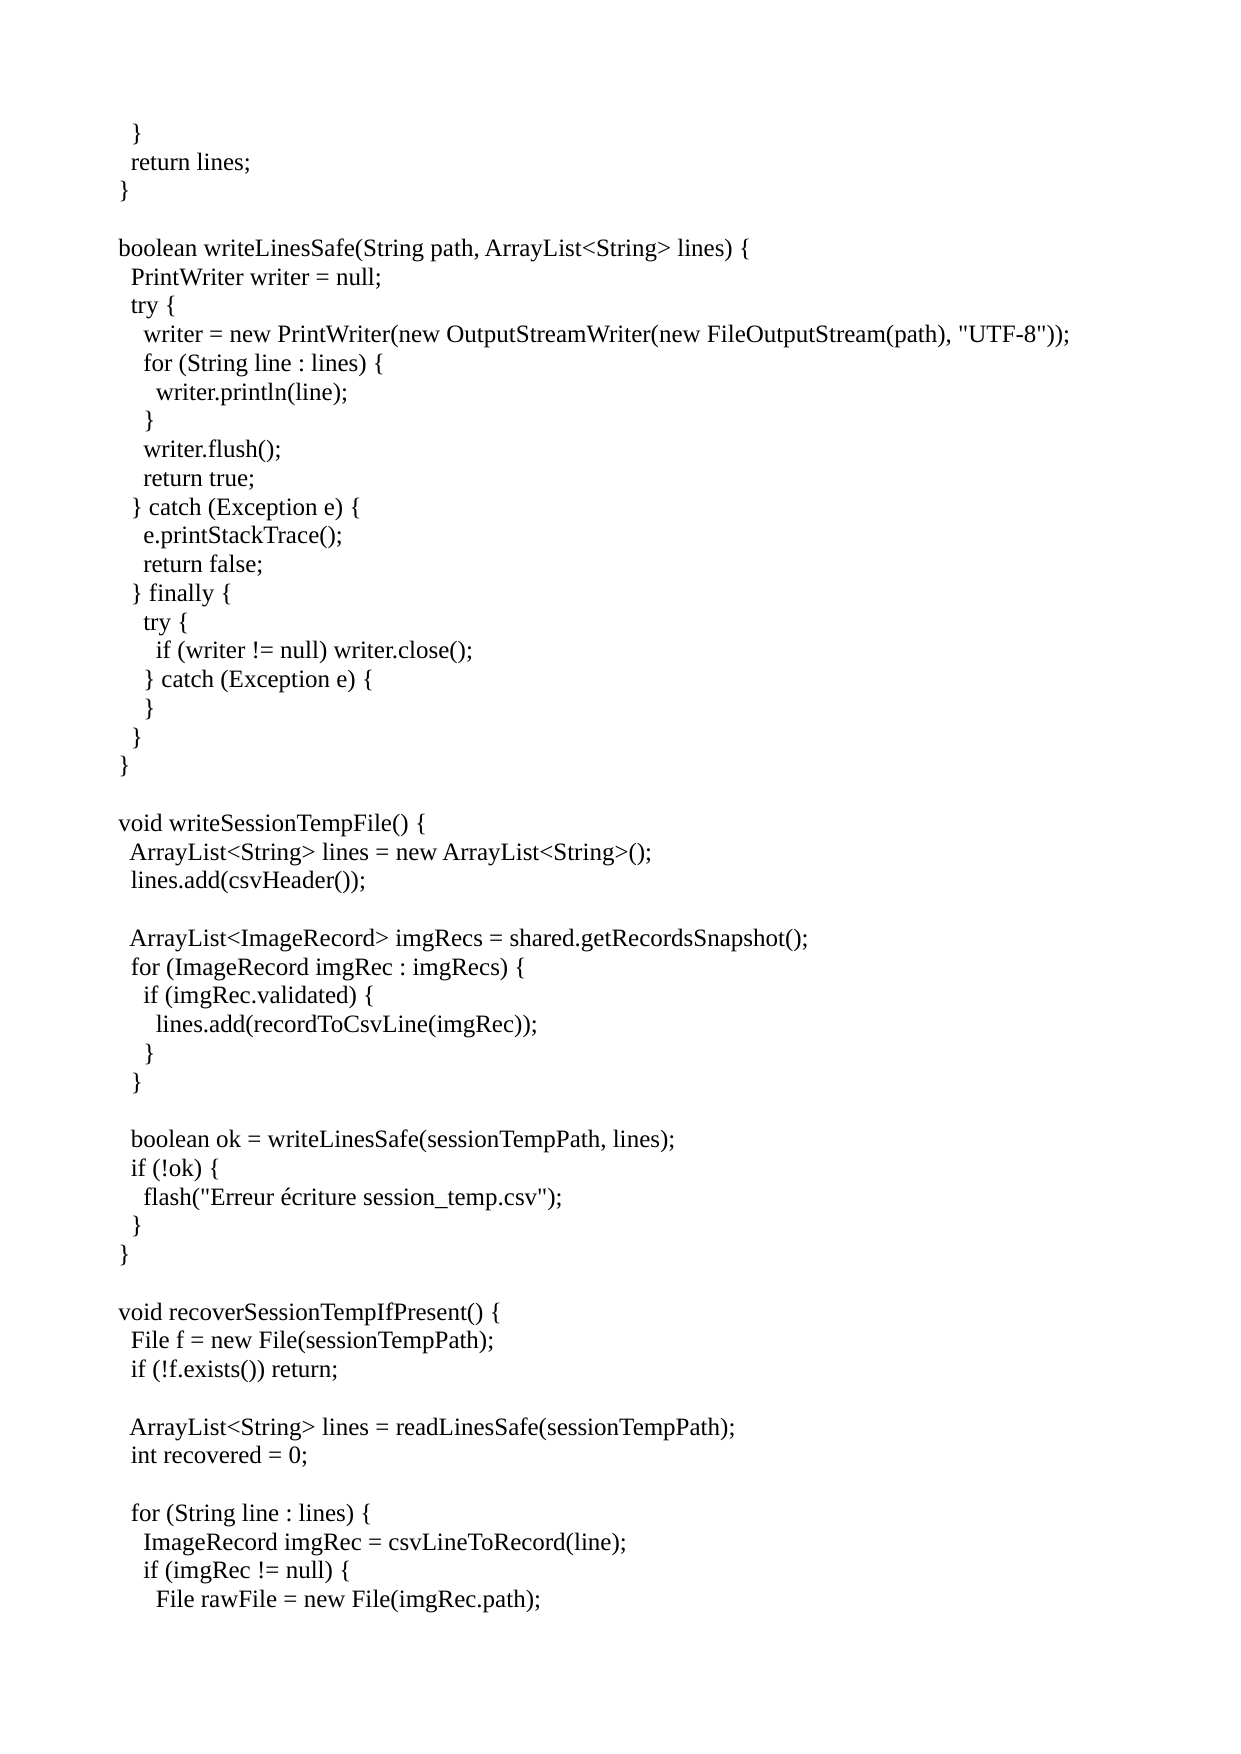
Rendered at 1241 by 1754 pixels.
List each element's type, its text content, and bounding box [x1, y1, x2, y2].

text lines.add(csvHeader()); [118, 866, 1122, 894]
text if (imgRec.validated) { [118, 981, 1122, 1009]
text ArrayList<String> lines = readLinesSafe(sessionTempPath); [118, 1412, 1122, 1441]
text void writeSessionTempFile() { [118, 808, 1122, 837]
text if (!f.exists()) return; [118, 1354, 1122, 1383]
text boolean writeLinesSafe(String path, ArrayList<String> lines) { [118, 233, 1122, 262]
text } [118, 1239, 1122, 1268]
text } [118, 751, 1122, 779]
text return true; [118, 463, 1122, 492]
text return lines; [118, 147, 1122, 176]
text } [118, 406, 1122, 434]
text File f = new File(sessionTempPath); [118, 1326, 1122, 1354]
text } catch (Exception e) { [118, 492, 1122, 521]
text } [118, 1038, 1122, 1067]
text PrintWriter writer = null; [118, 262, 1122, 291]
text } catch (Exception e) { [118, 664, 1122, 693]
text void recoverSessionTempIfPresent() { [118, 1297, 1122, 1326]
text } [118, 1211, 1122, 1239]
text for (ImageRecord imgRec : imgRecs) { [118, 952, 1122, 981]
text int recovered = 0; [118, 1441, 1122, 1469]
text boolean ok = writeLinesSafe(sessionTempPath, lines); [118, 1124, 1122, 1153]
text } [118, 176, 1122, 204]
text writer = new PrintWriter(new OutputStreamWriter(new FileOutputStream(path), "UTF-8")); [118, 319, 1122, 348]
text flash("Erreur écriture session_temp.csv"); [118, 1182, 1122, 1211]
text } [118, 693, 1122, 722]
text ImageRecord imgRec = csvLineToRecord(line); [118, 1527, 1122, 1556]
text ArrayList<String> lines = new ArrayList<String>(); [118, 837, 1122, 866]
text e.printStackTrace(); [118, 521, 1122, 549]
text if (!ok) { [118, 1153, 1122, 1182]
text for (String line : lines) { [118, 1498, 1122, 1527]
text for (String line : lines) { [118, 348, 1122, 377]
text } finally { [118, 578, 1122, 607]
text if (imgRec != null) { [118, 1556, 1122, 1584]
text } [118, 1067, 1122, 1096]
text } [118, 722, 1122, 751]
text lines.add(recordToCsvLine(imgRec)); [118, 1009, 1122, 1038]
text File rawFile = new File(imgRec.path); [118, 1584, 1122, 1613]
text } [118, 118, 1122, 147]
text writer.flush(); [118, 434, 1122, 463]
text return false; [118, 549, 1122, 578]
text ArrayList<ImageRecord> imgRecs = shared.getRecordsSnapshot(); [118, 923, 1122, 952]
text if (writer != null) writer.close(); [118, 636, 1122, 664]
text try { [118, 607, 1122, 636]
text writer.println(line); [118, 377, 1122, 406]
text try { [118, 291, 1122, 319]
